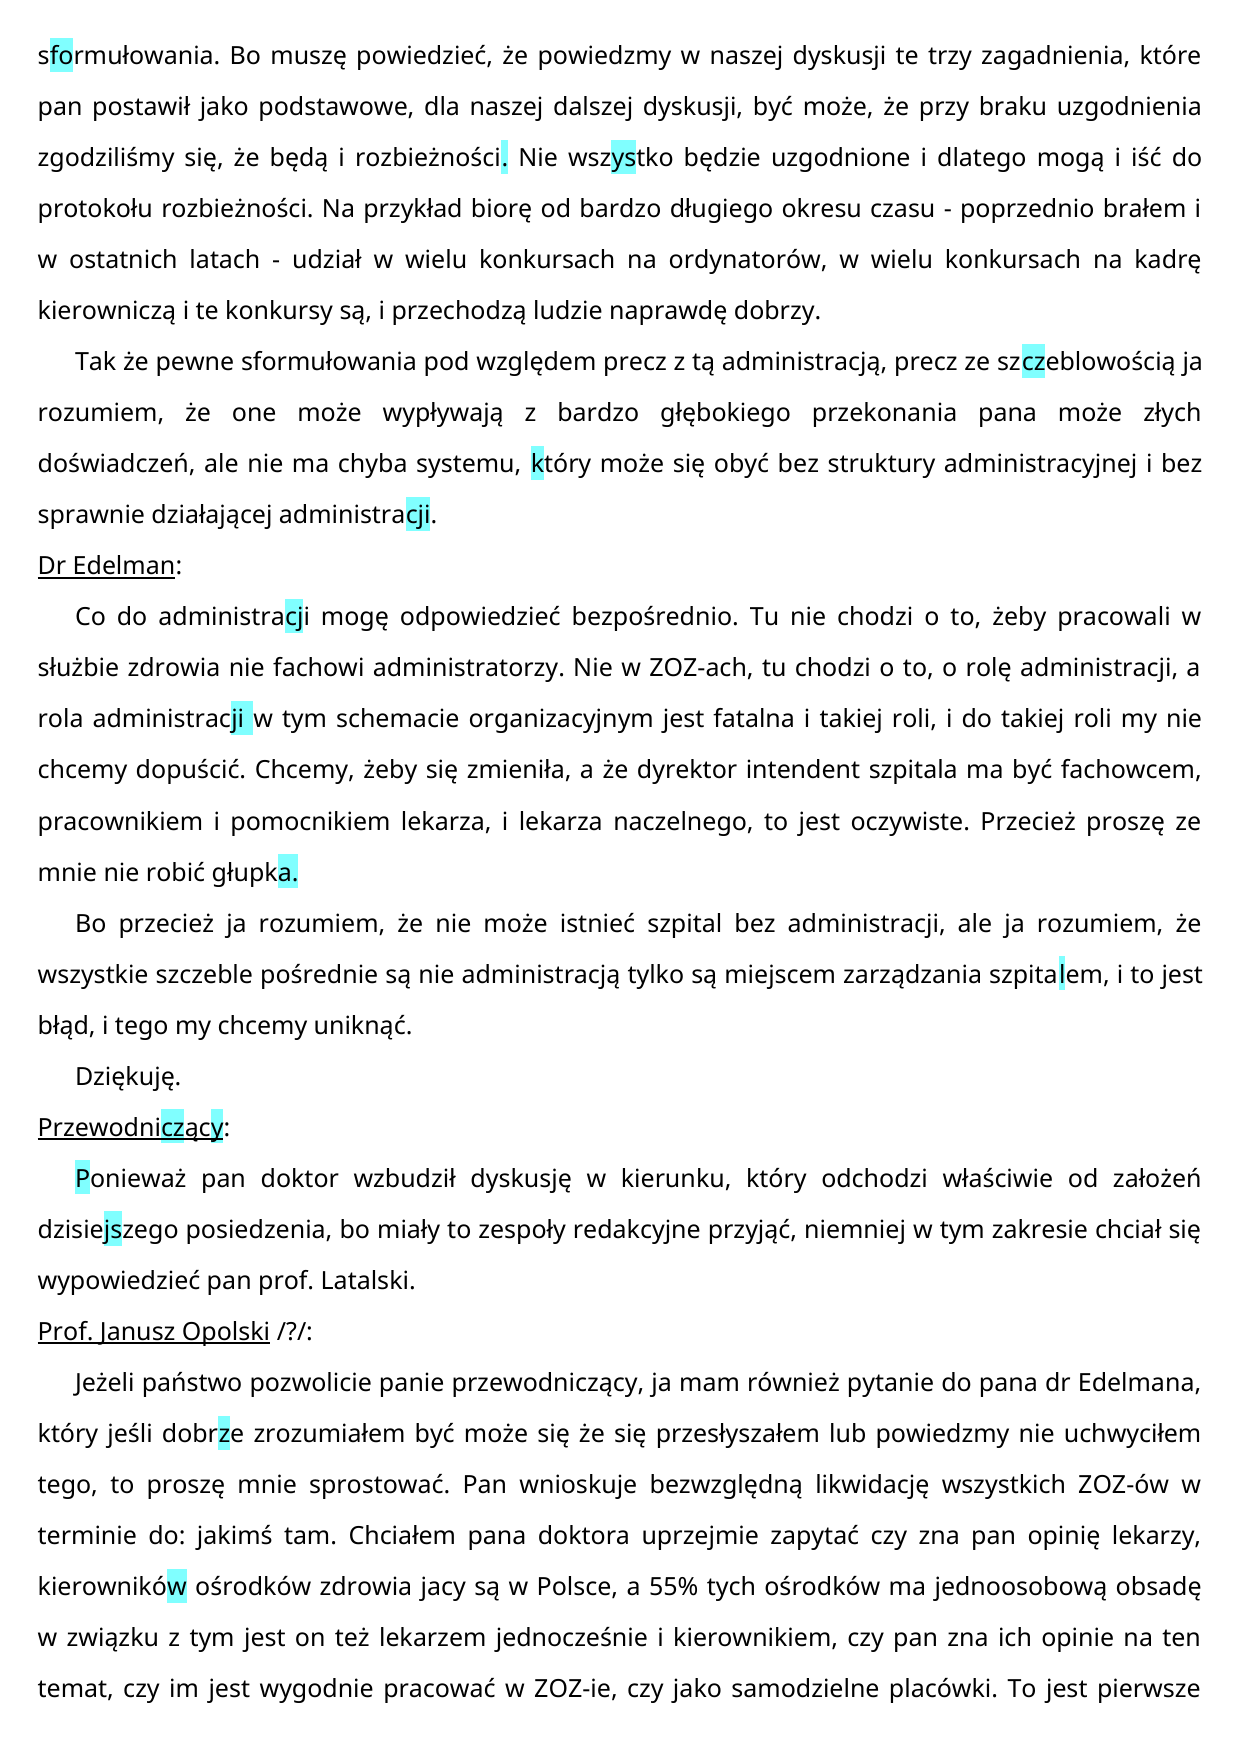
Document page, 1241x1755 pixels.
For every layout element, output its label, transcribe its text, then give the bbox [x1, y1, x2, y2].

text Dr Edelman: [37, 548, 1203, 582]
text Przewodniczący: [37, 1109, 1203, 1143]
text sformułowania. Bo muszę powiedzieć, że powiedzmy w naszej dyskusji te trzy zagadnienia, które pan postawił jako podstawowe, dla naszej dalszej dyskusji, być może, że przy braku uzgodnienia zgodziliśmy się, że będą i rozbieżności. Nie wszystko będzie uzgodnione i dlatego mogą i iść do protokołu rozbieżności. Na przykład biorę od bardzo długiego okresu czasu - poprzednio brałem i w ostatnich latach - udział w wielu konkursach na ordynatorów, w wielu konkursach na kadrę kierowniczą i te konkursy są, i przechodzą ludzie naprawdę dobrzy. [37, 37, 1203, 327]
text Prof. Janusz Opolski /?/: [37, 1313, 1203, 1348]
text Tak że pewne sformułowania pod względem precz z tą administracją, precz ze szczeblowością ja rozumiem, że one może wypływają z bardzo głębokiego przekonania pana może złych doświadczeń, ale nie ma chyba systemu, który może się obyć bez struktury administracyjnej i bez sprawnie działającej administracji. [37, 344, 1203, 531]
text Jeżeli państwo pozwolicie panie przewodniczący, ja mam również pytanie do pana dr Edelmana, który jeśli dobrze zrozumiałem być może się że się przesłyszałem lub powiedzmy nie uchwyciłem tego, to proszę mnie sprostować. Pan wnioskuje bezwzględną likwidację wszystkich ZOZ-ów w terminie do: jakimś tam. Chciałem pana doktora uprzejmie zapytać czy zna pan opinię lekarzy, kierowników ośrodków zdrowia jacy są w Polsce, a 55% tych ośrodków ma jednoosobową obsadę w związku z tym jest on też lekarzem jednocześnie i kierownikiem, czy pan zna ich opinie na ten temat, czy im jest wygodnie pracować w ZOZ-ie, czy jako samodzielne placówki. To jest pierwsze [37, 1364, 1203, 1705]
text Co do administracji mogę odpowiedzieć bezpośrednio. Tu nie chodzi o to, żeby pracowali w służbie zdrowia nie fachowi administratorzy. Nie w ZOZ-ach, tu chodzi o to, o rolę administracji, a rola administracji w tym schemacie organizacyjnym jest fatalna i takiej roli, i do takiej roli my nie chcemy dopuścić. Chcemy, żeby się zmieniła, a że dyrektor intendent szpitala ma być fachowcem, pracownikiem i pomocnikiem lekarza, i lekarza naczelnego, to jest oczywiste. Przecież proszę ze mnie nie robić głupka. [37, 599, 1203, 888]
text Ponieważ pan doktor wzbudził dyskusję w kierunku, który odchodzi właściwie od założeń dzisiejszego posiedzenia, bo miały to zespoły redakcyjne przyjąć, niemniej w tym zakresie chciał się wypowiedzieć pan prof. Latalski. [37, 1160, 1203, 1297]
text Bo przecież ja rozumiem, że nie może istnieć szpital bez administracji, ale ja rozumiem, że wszystkie szczeble pośrednie są nie administracją tylko są miejscem zarządzania szpitalem, i to jest błąd, i tego my chcemy uniknąć. [37, 905, 1203, 1041]
text Dziękuję. [37, 1058, 1203, 1092]
